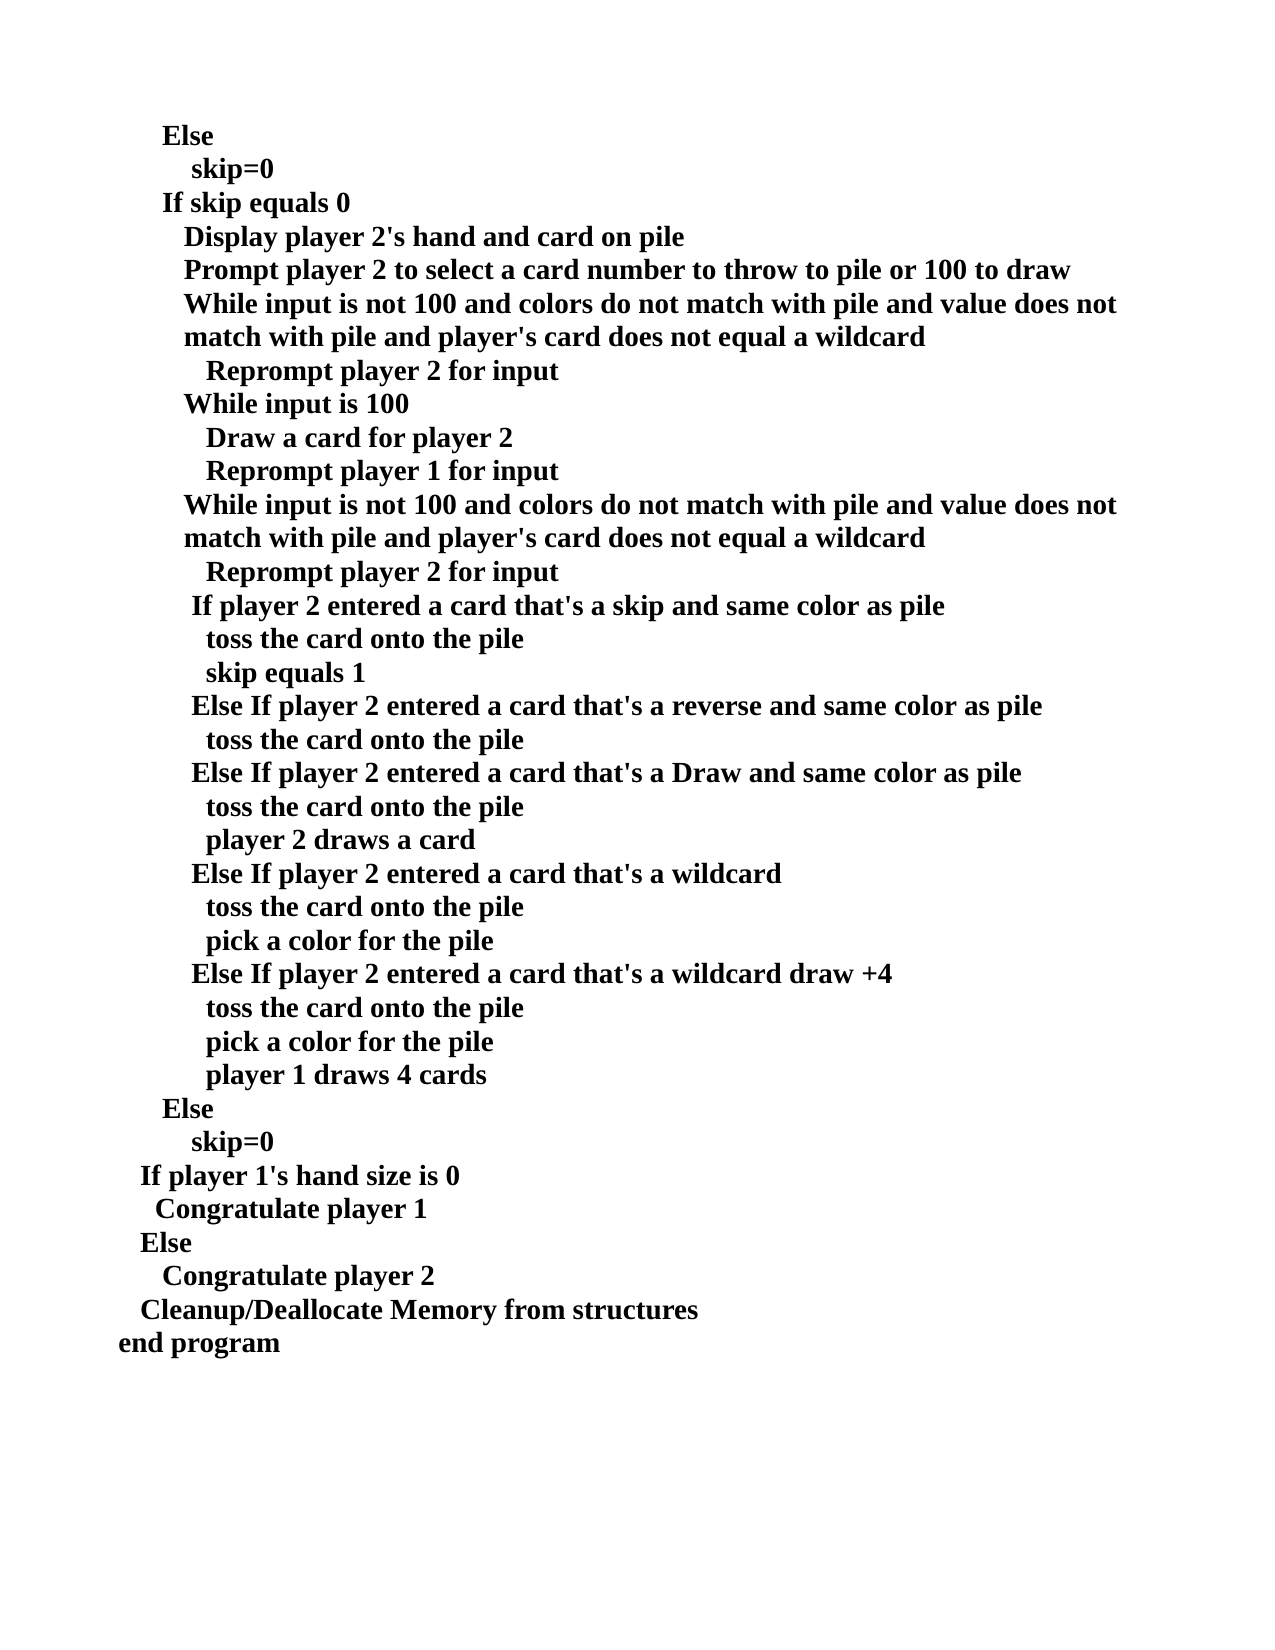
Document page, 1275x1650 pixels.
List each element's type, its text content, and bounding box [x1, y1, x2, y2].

text toss the card onto the pile [118, 990, 1157, 1024]
text toss the card onto the pile [118, 722, 1157, 755]
text skip=0 [118, 152, 1157, 185]
text Else If player 2 entered a card that's a reverse and same color as pile [118, 688, 1157, 722]
text Draw a card for player 2 [118, 420, 1157, 453]
text Reprompt player 2 for input [118, 554, 1157, 588]
text Reprompt player 1 for input [118, 453, 1157, 487]
text Else [118, 1091, 1157, 1124]
text If player 2 entered a card that's a skip and same color as pile [118, 588, 1157, 621]
text toss the card onto the pile [118, 889, 1157, 923]
text While input is not 100 and colors do not match with pile and value does not [118, 286, 1157, 319]
text match with pile and player's card does not equal a wildcard [118, 521, 1157, 554]
text Congratulate player 2 [118, 1258, 1157, 1292]
text skip=0 [118, 1124, 1157, 1158]
text Else If player 2 entered a card that's a wildcard [118, 856, 1157, 889]
text If player 1's hand size is 0 [118, 1158, 1157, 1191]
text end program [118, 1326, 1157, 1359]
text player 1 draws 4 cards [118, 1057, 1157, 1091]
text If skip equals 0 [118, 185, 1157, 219]
text While input is 100 [118, 386, 1157, 420]
text Congratulate player 1 [118, 1191, 1157, 1225]
text toss the card onto the pile [118, 789, 1157, 822]
text pick a color for the pile [118, 923, 1157, 957]
text pick a color for the pile [118, 1024, 1157, 1057]
text Reprompt player 2 for input [118, 353, 1157, 386]
text Prompt player 2 to select a card number to throw to pile or 100 to draw [118, 252, 1157, 286]
text Else If player 2 entered a card that's a Draw and same color as pile [118, 755, 1157, 789]
text Else [118, 1225, 1157, 1258]
text match with pile and player's card does not equal a wildcard [118, 319, 1157, 353]
text While input is not 100 and colors do not match with pile and value does not [118, 487, 1157, 521]
text Else [118, 118, 1157, 152]
text Cleanup/Deallocate Memory from structures [118, 1292, 1157, 1326]
text player 2 draws a card [118, 822, 1157, 856]
text Else If player 2 entered a card that's a wildcard draw +4 [118, 957, 1157, 990]
text toss the card onto the pile [118, 621, 1157, 655]
text Display player 2's hand and card on pile [118, 219, 1157, 252]
text skip equals 1 [118, 655, 1157, 688]
